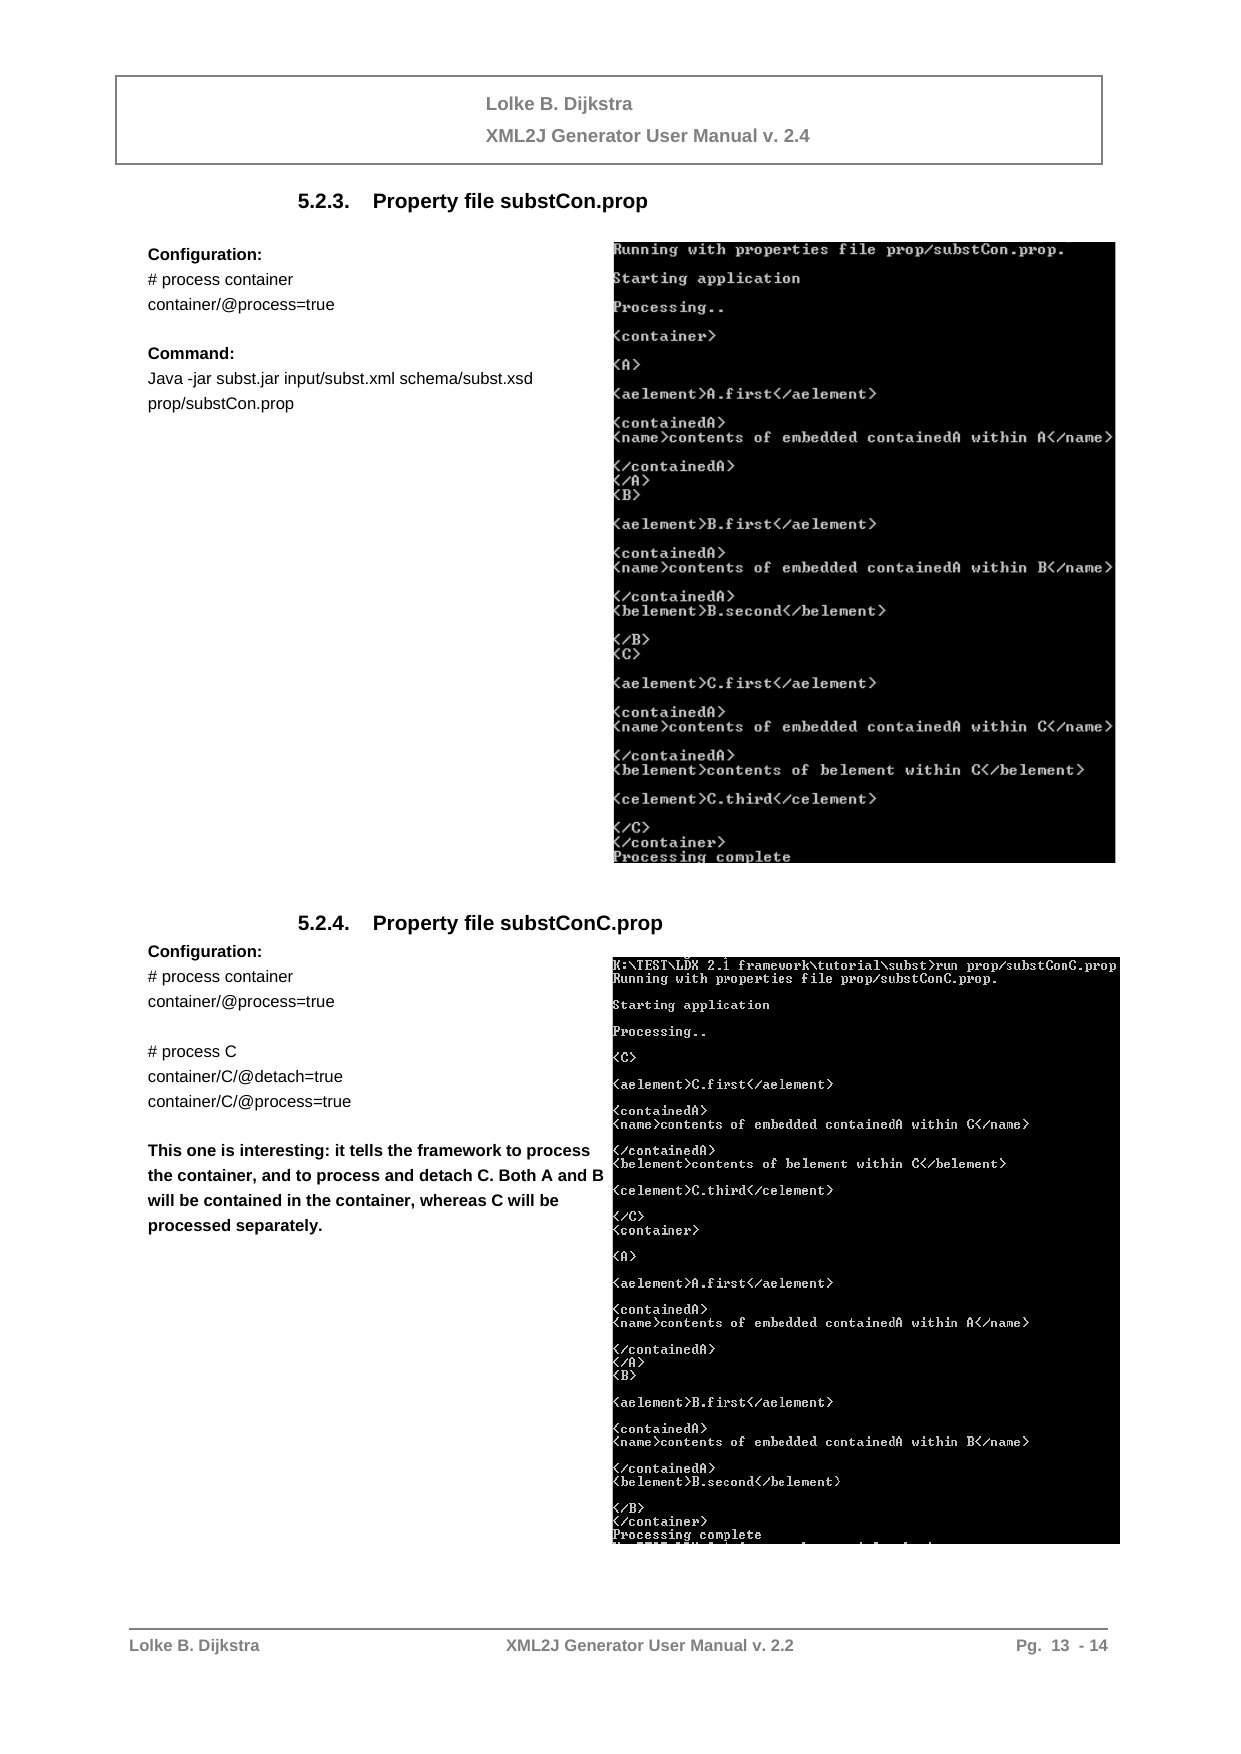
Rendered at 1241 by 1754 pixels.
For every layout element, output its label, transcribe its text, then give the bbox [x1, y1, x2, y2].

picture [613, 242, 1116, 863]
text container/@process=true [148, 294, 613, 313]
text container/C/@detach=true [148, 1066, 612, 1086]
text container/C/@process=true [148, 1091, 612, 1111]
text # process C [148, 1042, 612, 1061]
text Command: [148, 344, 613, 363]
text Configuration: [148, 244, 613, 264]
text This one is interesting: it tells the framework to process the container, and to process and detach C. Both A and B will be contained in the container, whereas C will be processed separately. [148, 1141, 612, 1235]
subtitle Property file substConC.prop [298, 911, 1090, 935]
text Java -jar subst.jar input/subst.xml schema/subst.xsd prop/substCon.prop [148, 369, 613, 413]
text # process container [148, 269, 613, 289]
text container/@process=true [148, 992, 612, 1011]
subtitle Property file substCon.prop [298, 188, 1090, 212]
picture [612, 957, 1120, 1544]
text # process container [148, 967, 612, 986]
text Configuration: [148, 942, 1090, 961]
